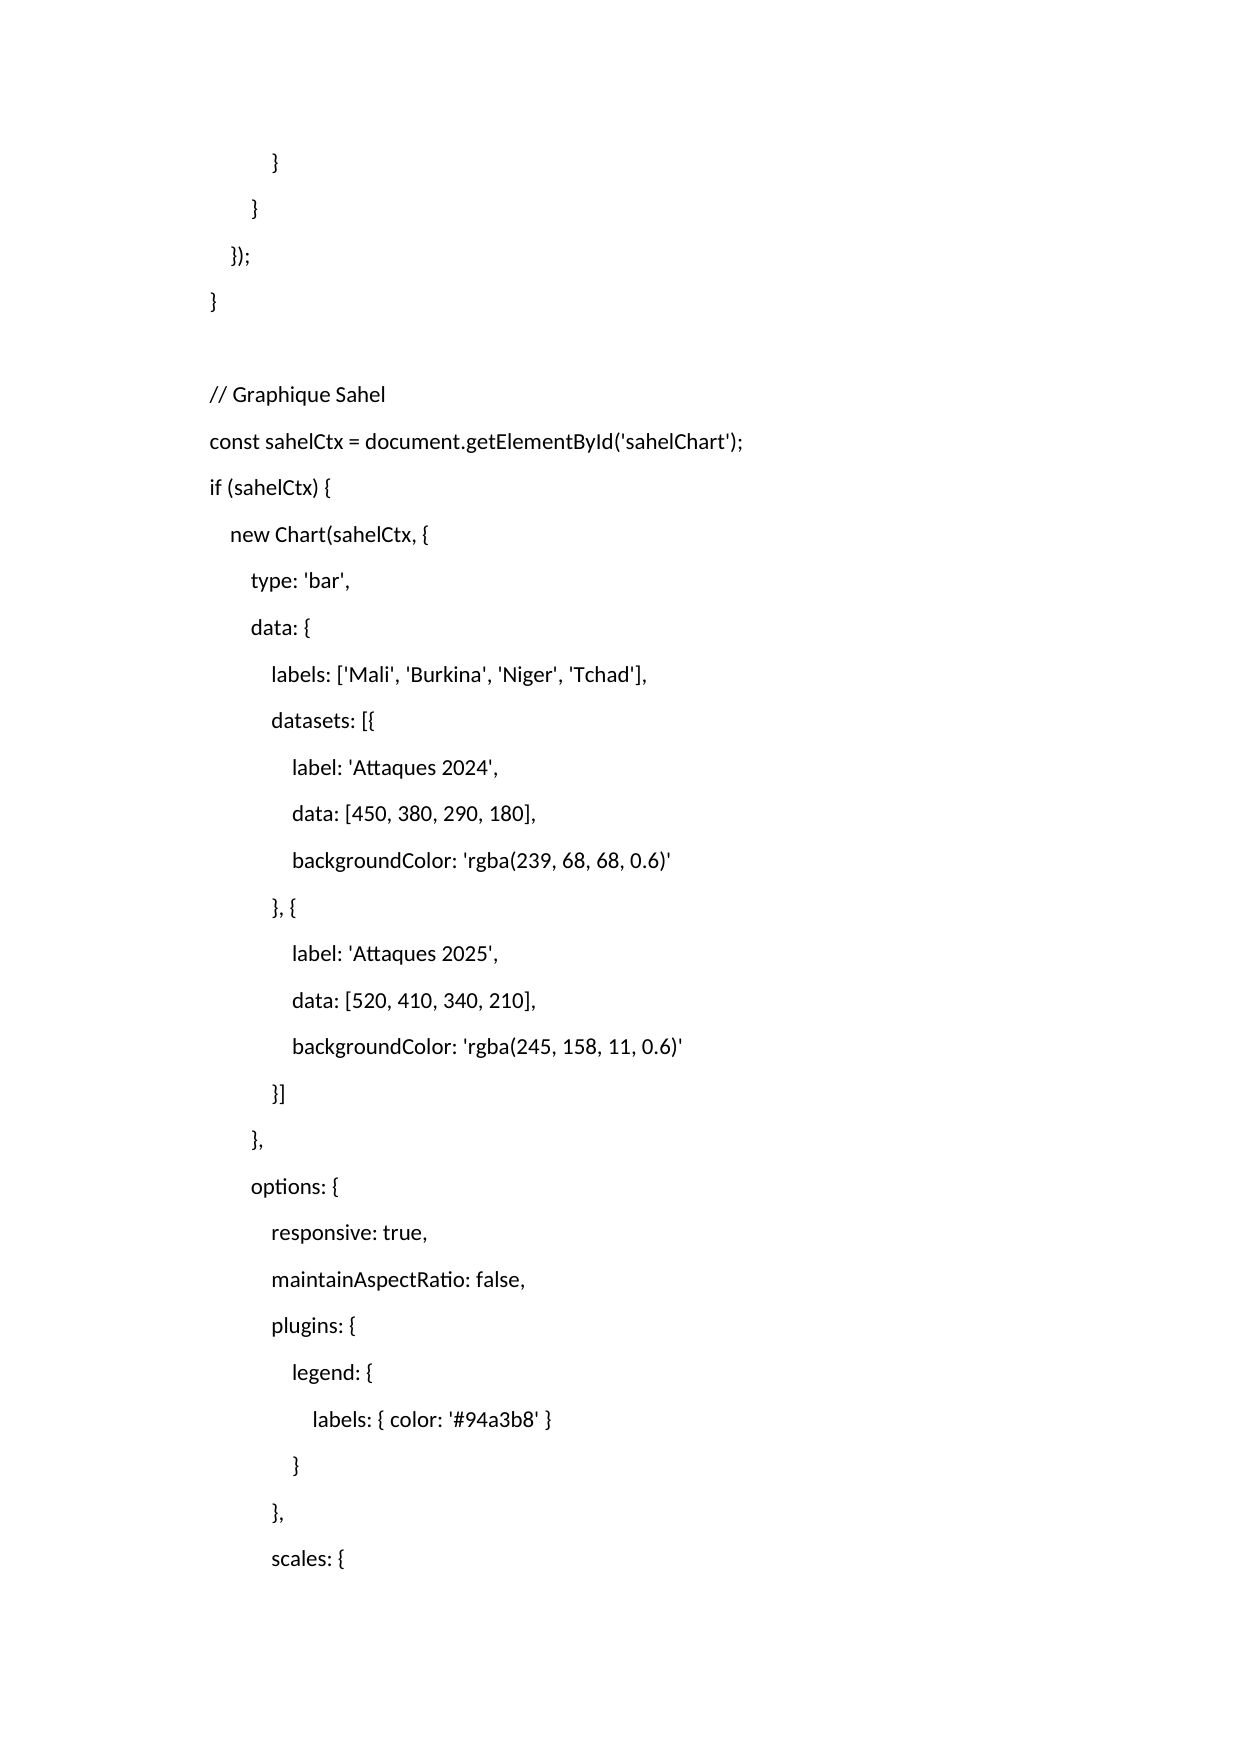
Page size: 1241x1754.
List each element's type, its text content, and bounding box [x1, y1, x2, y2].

text new Chart(sahelCtx, { [148, 520, 1093, 548]
text backgroundColor: 'rgba(245, 158, 11, 0.6)' [148, 1032, 1093, 1060]
text }, { [148, 893, 1093, 921]
text data: [520, 410, 340, 210], [148, 986, 1093, 1014]
text data: [450, 380, 290, 180], [148, 799, 1093, 827]
text }, [148, 1498, 1093, 1526]
text labels: { color: '#94a3b8' } [148, 1405, 1093, 1433]
text data: { [148, 613, 1093, 641]
text legend: { [148, 1358, 1093, 1386]
text responsive: true, [148, 1218, 1093, 1247]
text options: { [148, 1172, 1093, 1200]
text const sahelCtx = document.getElementById('sahelChart'); [148, 427, 1093, 455]
text } [148, 287, 1093, 315]
text }] [148, 1079, 1093, 1107]
text scales: { [148, 1544, 1093, 1572]
text } [148, 148, 1093, 176]
text // Graphique Sahel [148, 380, 1093, 408]
text type: 'bar', [148, 567, 1093, 595]
text label: 'Attaques 2024', [148, 753, 1093, 781]
text } [148, 194, 1093, 222]
text plugins: { [148, 1312, 1093, 1340]
text } [148, 1451, 1093, 1479]
text labels: ['Mali', 'Burkina', 'Niger', 'Tchad'], [148, 660, 1093, 688]
text }, [148, 1125, 1093, 1153]
text backgroundColor: 'rgba(239, 68, 68, 0.6)' [148, 846, 1093, 874]
text }); [148, 241, 1093, 269]
text datasets: [{ [148, 706, 1093, 734]
text label: 'Attaques 2025', [148, 939, 1093, 967]
text if (sahelCtx) { [148, 473, 1093, 502]
text maintainAspectRatio: false, [148, 1265, 1093, 1293]
